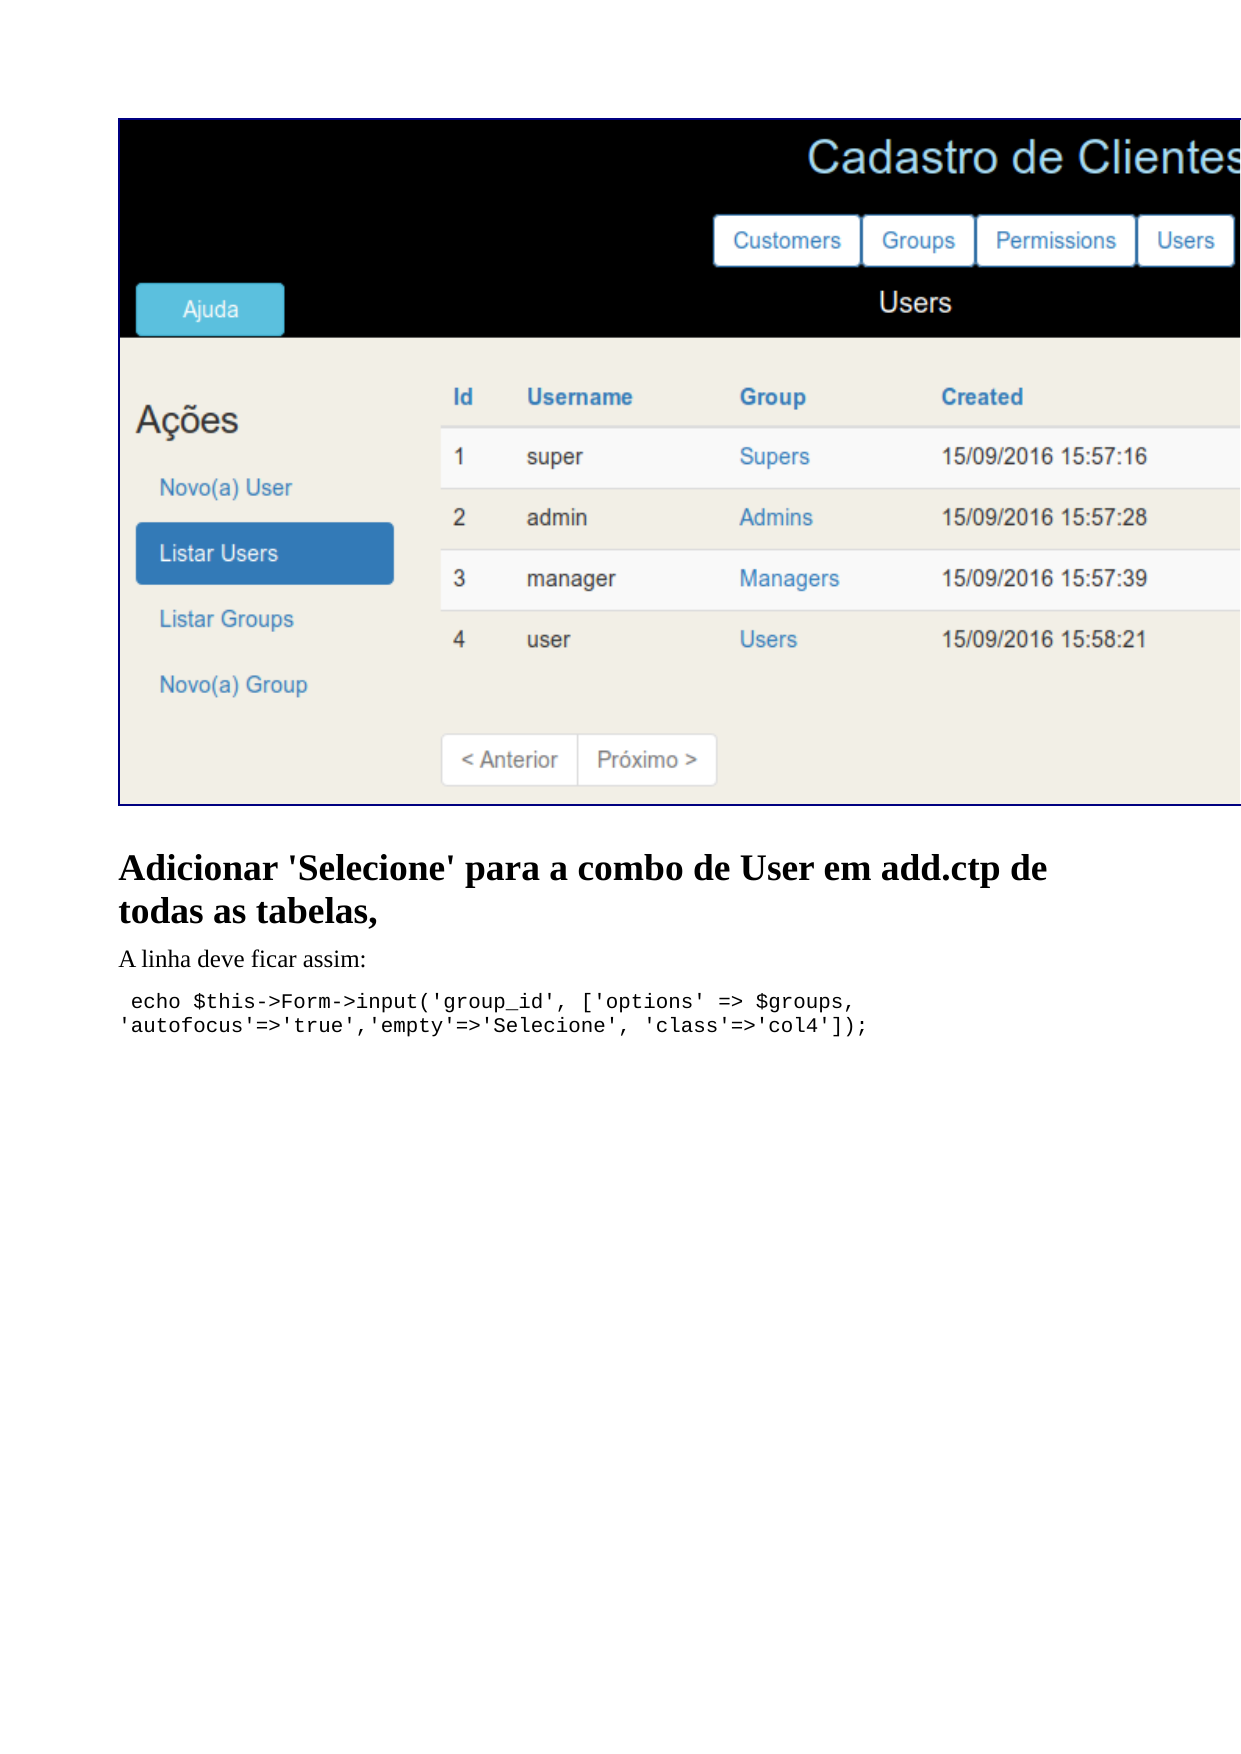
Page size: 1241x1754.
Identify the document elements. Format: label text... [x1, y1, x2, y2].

picture [120, 120, 1241, 804]
text A linha deve ficar assim: [118, 944, 1122, 973]
subtitle Adicionar 'Selecione' para a combo de User em add.ctp de todas as tabelas, [118, 845, 1122, 931]
text echo $this->Form->input('group_id', ['options' => $groups, 'autofocus'=>'true','empty'=>'Selecione', 'class'=>'col4']); [118, 992, 1122, 1039]
